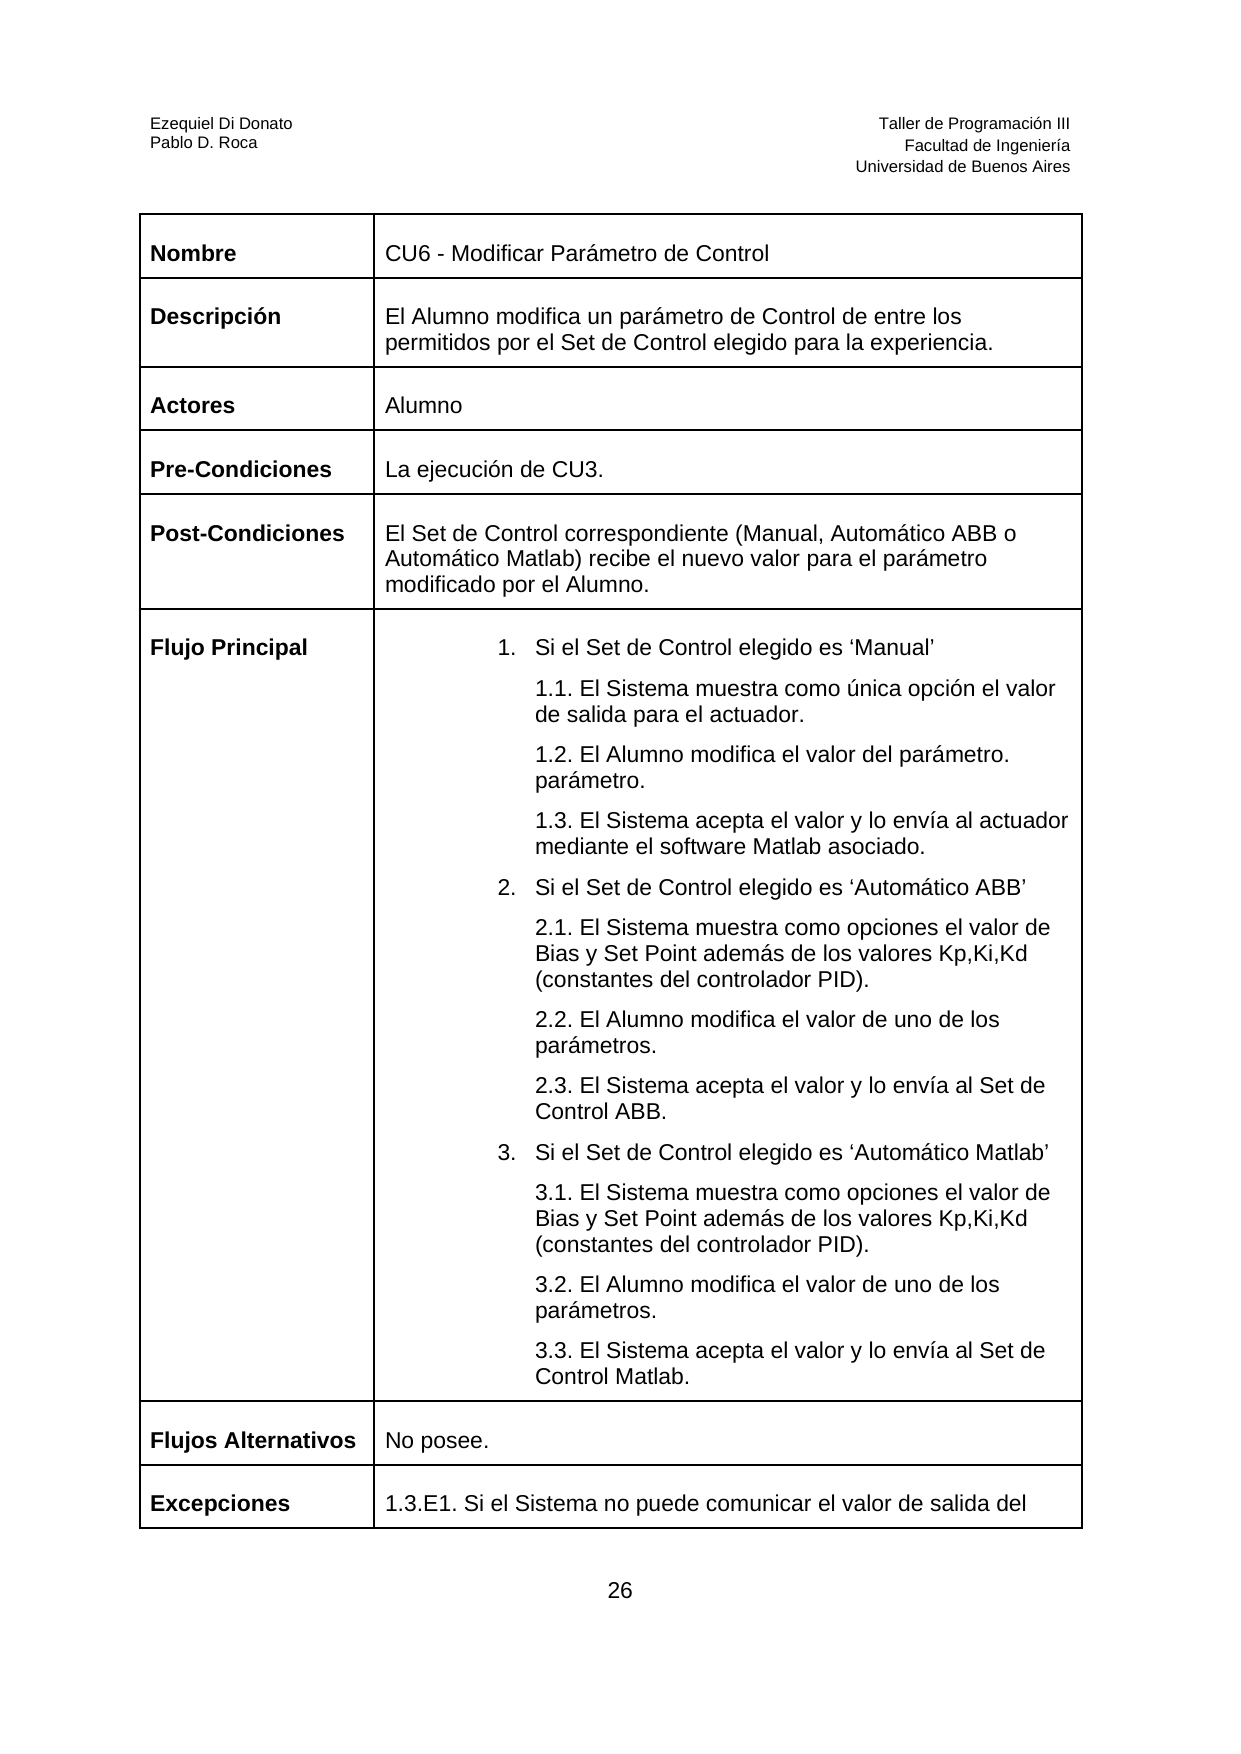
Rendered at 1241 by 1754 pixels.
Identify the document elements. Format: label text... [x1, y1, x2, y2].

table_cell Pre-Condiciones [141, 431, 373, 493]
table_header CU6 - Modificar Parámetro de Control [375, 215, 1081, 277]
table_cell Alumno [375, 368, 1081, 429]
table_cell Flujo Principal [141, 610, 373, 1400]
table_cell El Alumno modifica un parámetro de Control de entre los permitidos por el Set de Control elegido para la experiencia. [375, 279, 1081, 366]
table_cell Excepciones [141, 1466, 373, 1527]
table_cell Si el Set de Control elegido es ‘Manual’ 1.1. El Sistema muestra como única opción el valor de salida para el actuador. 1.2. El Alumno modifica el valor del parámetro. parámetro. 1.3. El Sistema acepta el valor y lo envía al actuador mediante el software Matlab asociado. Si el Set de Control elegido es ‘Automático ABB’ 2.1. El Sistema muestra como opciones el valor de Bias y Set Point además de los valores Kp,Ki,Kd (constantes del controlador PID). 2.2. El Alumno modifica el valor de uno de los parámetros. 2.3. El Sistema acepta el valor y lo envía al Set de Control ABB. Si el Set de Control elegido es ‘Automático Matlab’ 3.1. El Sistema muestra como opciones el valor de Bias y Set Point además de los valores Kp,Ki,Kd (constantes del controlador PID). 3.2. El Alumno modifica el valor de uno de los parámetros. 3.3. El Sistema acepta el valor y lo envía al Set de Control Matlab. [375, 610, 1081, 1400]
table_cell Flujos Alternativos [141, 1402, 373, 1463]
table_cell Actores [141, 368, 373, 429]
table_cell Post-Condiciones [141, 495, 373, 608]
table_cell Descripción [141, 279, 373, 366]
table_cell No posee. [375, 1402, 1081, 1463]
table_cell El Set de Control correspondiente (Manual, Automático ABB o Automático Matlab) recibe el nuevo valor para el parámetro modificado por el Alumno. [375, 495, 1081, 608]
table_header Nombre [141, 215, 373, 277]
table_cell La ejecución de CU3. [375, 431, 1081, 493]
table_cell 1.3.E1. Si el Sistema no puede comunicar el valor de salida del [375, 1466, 1081, 1527]
